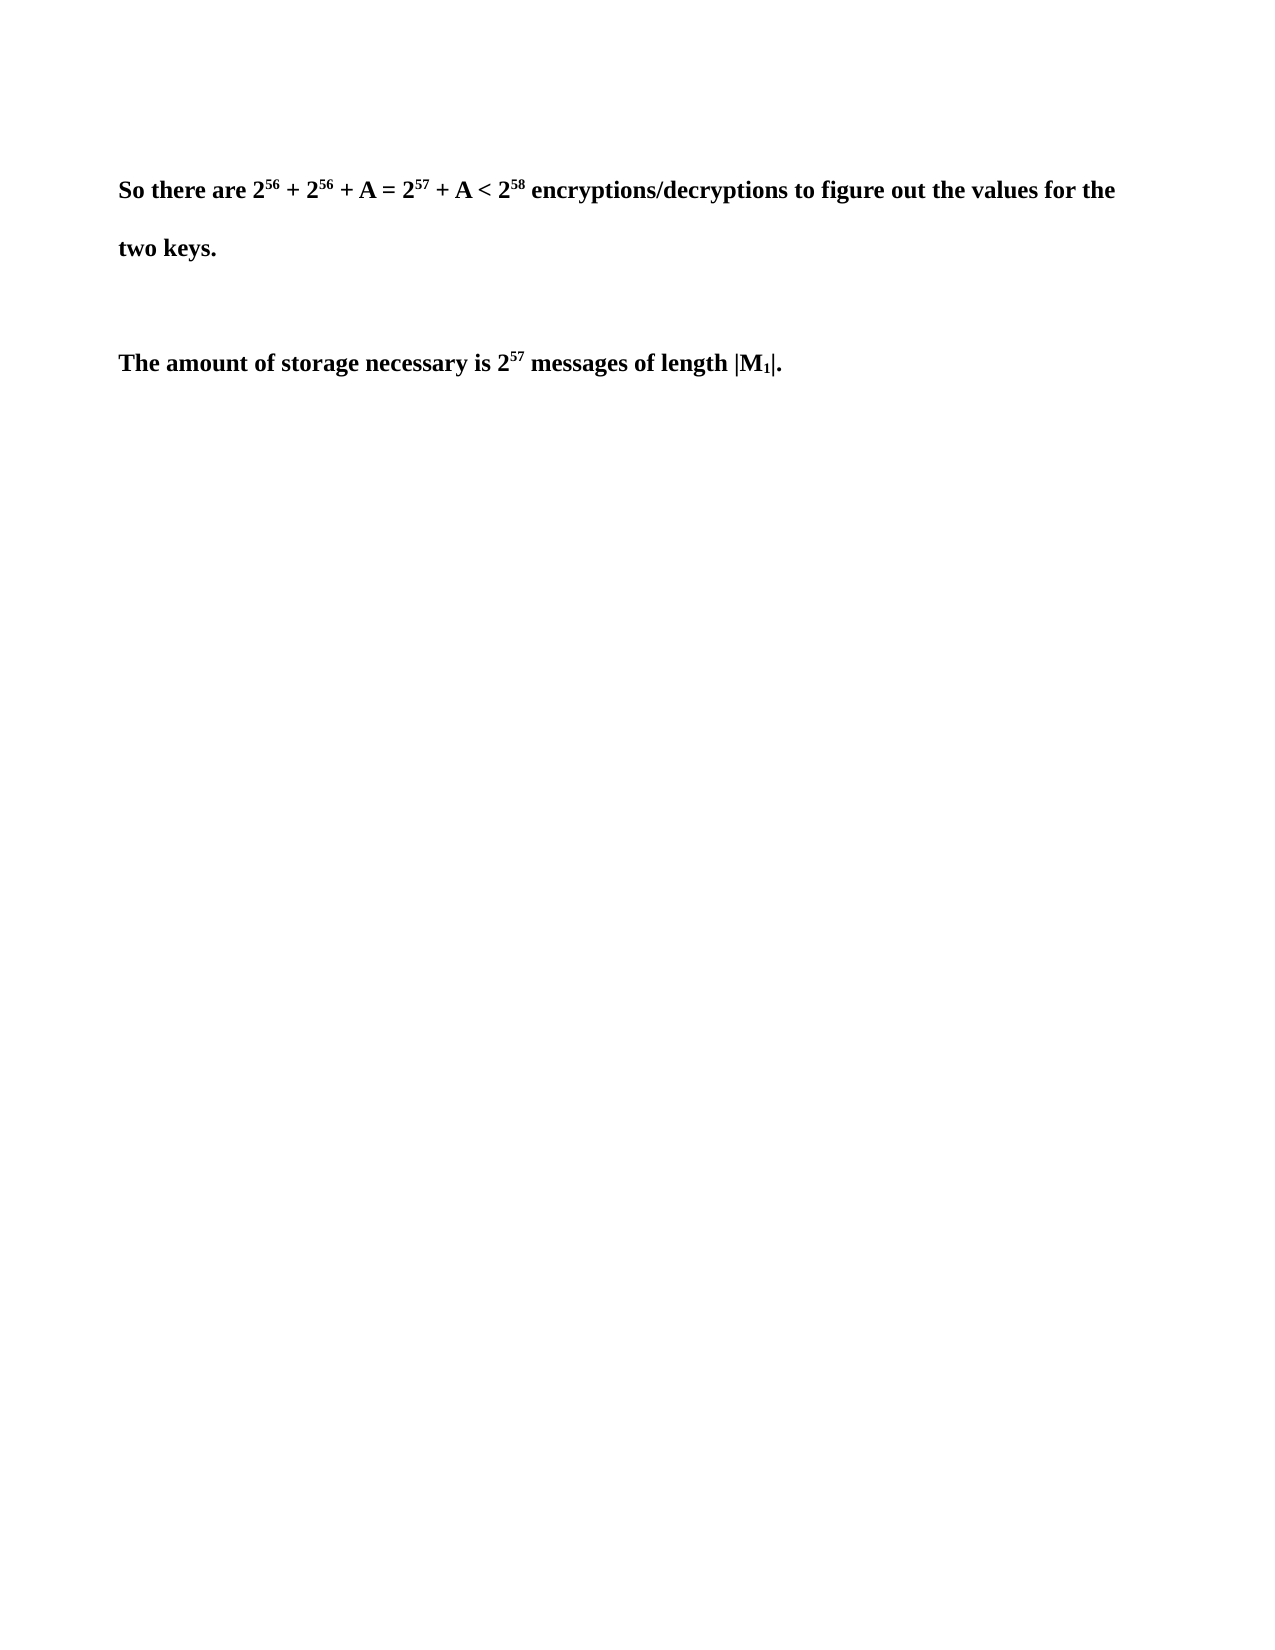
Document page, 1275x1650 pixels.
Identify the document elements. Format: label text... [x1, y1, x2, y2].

text The amount of storage necessary is 257 messages of length |M1|. [118, 348, 1157, 377]
text So there are 256 + 256 + A = 257 + A < 258 encryptions/decryptions to figure out the values for the two keys. [118, 176, 1157, 262]
